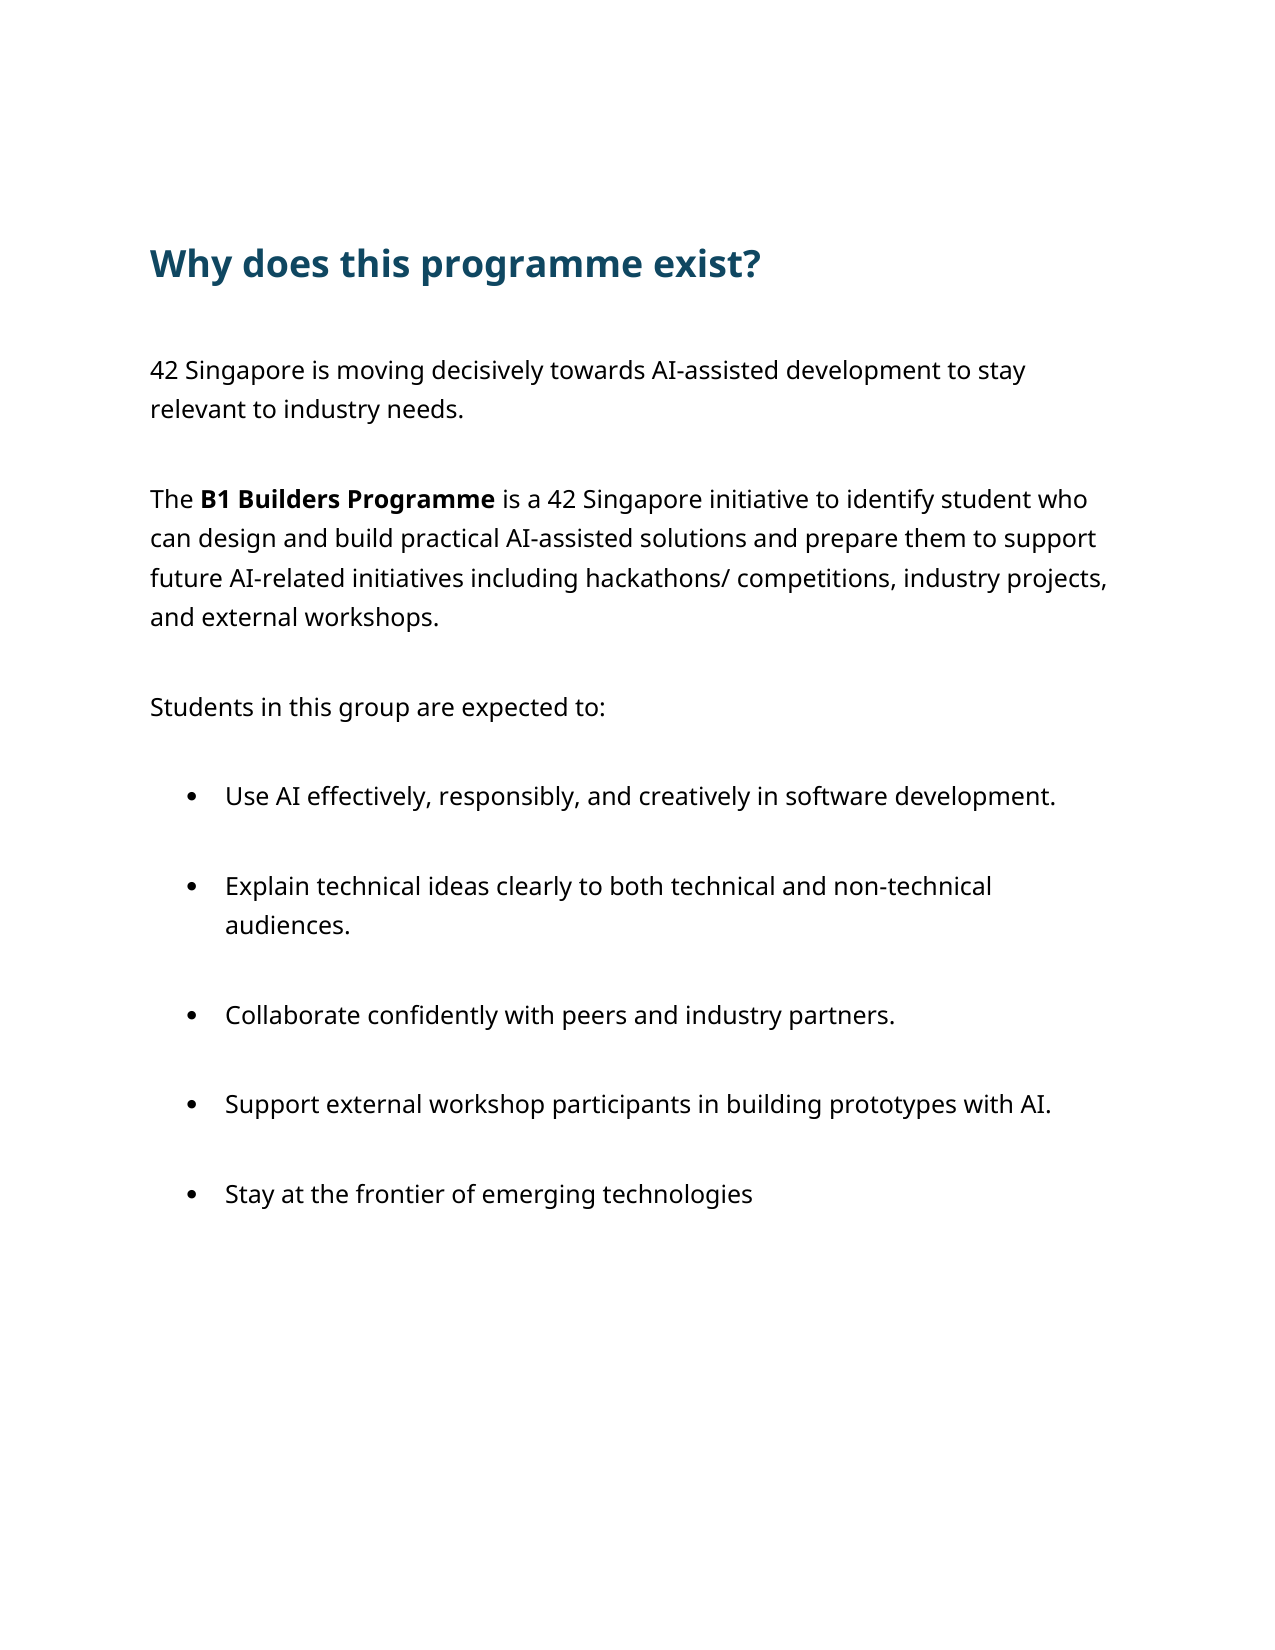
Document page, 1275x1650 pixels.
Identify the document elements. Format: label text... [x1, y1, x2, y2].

list Support external workshop participants in building prototypes with AI. [187, 1087, 1125, 1121]
list Stay at the frontier of emerging technologies [187, 1176, 1125, 1210]
text Students in this group are expected to: [150, 689, 1125, 723]
list Collaborate confidently with peers and industry partners. [187, 997, 1125, 1031]
text The B1 Builders Programme is a 42 Singapore initiative to identify student who can design and build practical AI-assisted solutions and prepare them to support future AI-related initiatives including hackathons/ competitions, industry projects, and external workshops. [150, 482, 1125, 634]
list Use AI effectively, responsibly, and creatively in software development. [187, 779, 1125, 813]
list Explain technical ideas clearly to both technical and non-technical audiences. [187, 868, 1125, 942]
text 42 Singapore is moving decisively towards AI-assisted development to stay relevant to industry needs. [150, 353, 1125, 426]
subtitle Why does this programme exist? [150, 237, 1125, 288]
